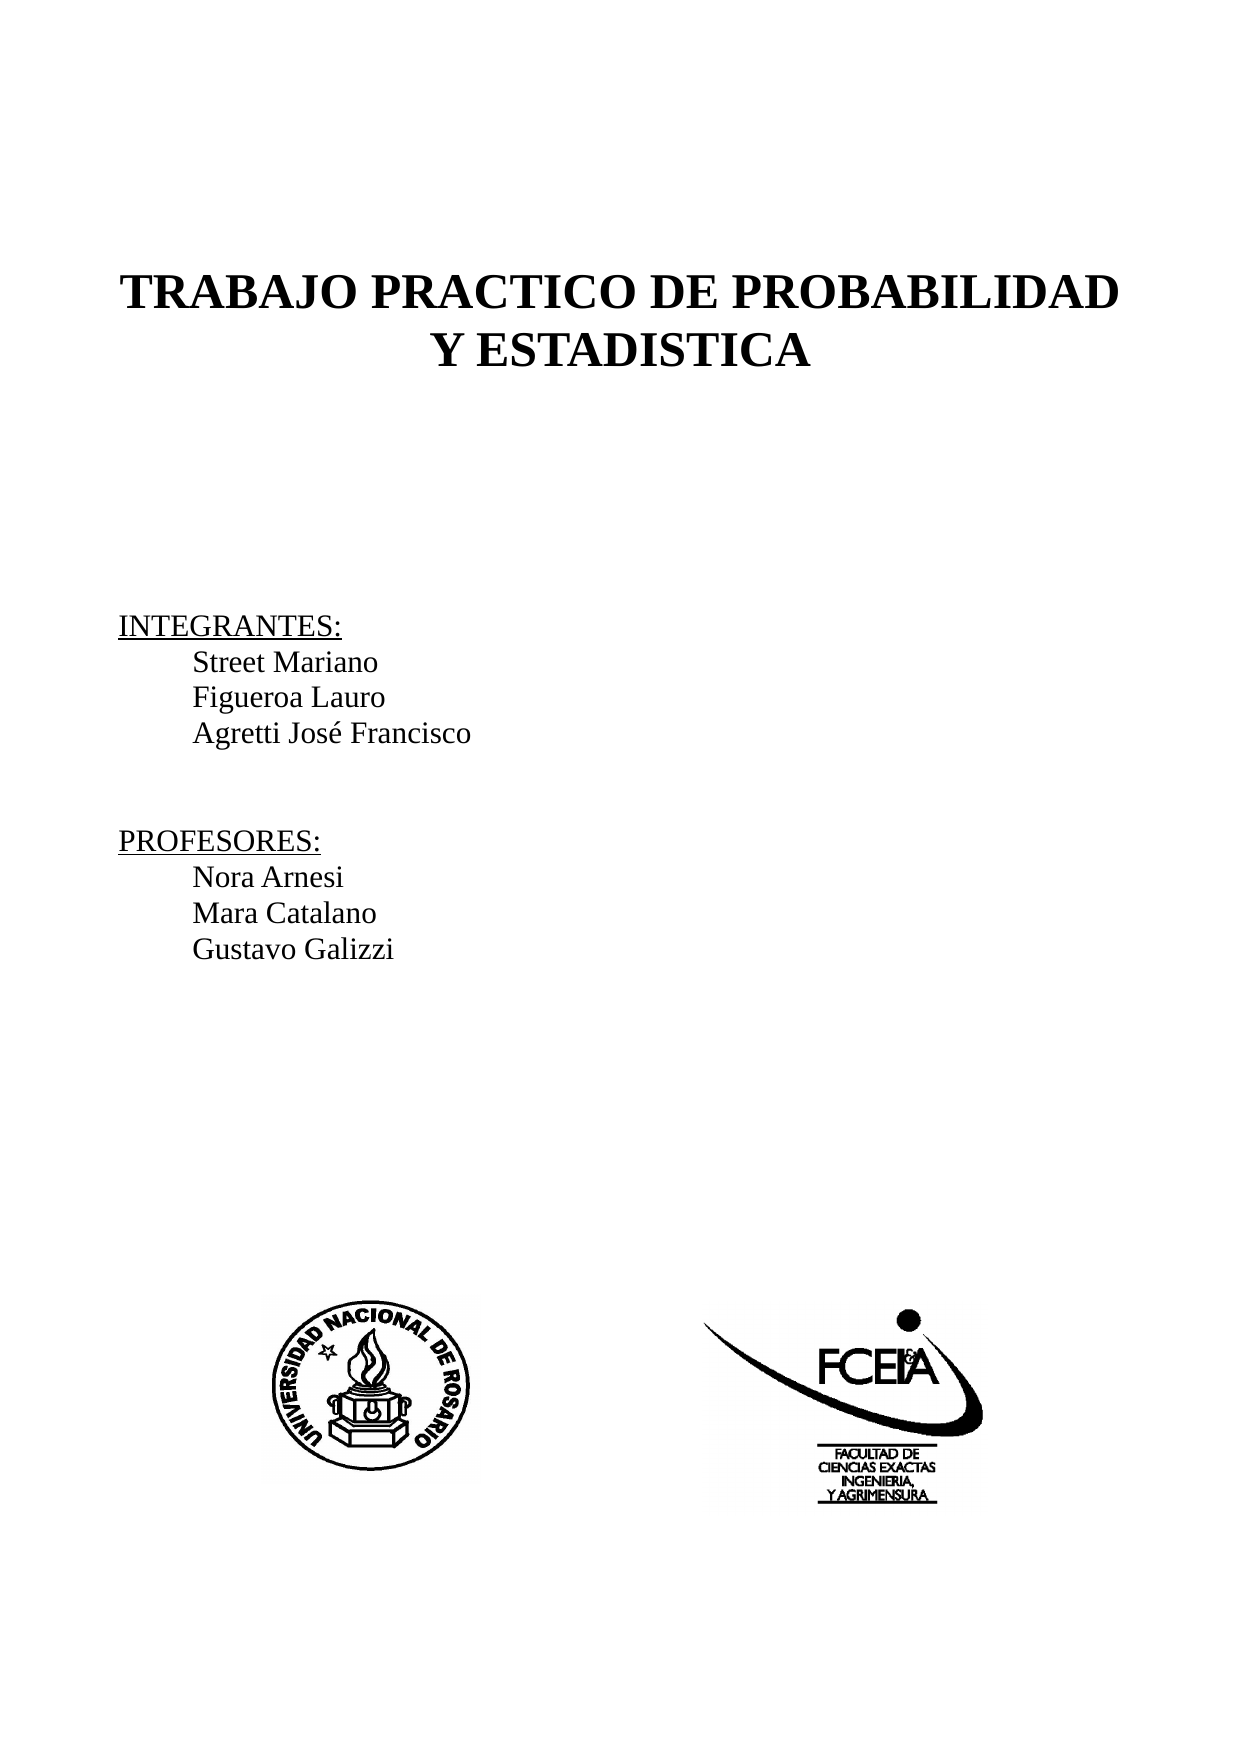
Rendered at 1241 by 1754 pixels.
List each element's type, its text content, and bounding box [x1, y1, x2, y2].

text Figueroa Lauro [118, 679, 1122, 715]
text ­ [118, 1031, 1122, 1060]
text Street Mariano [118, 643, 1122, 679]
text PROFESORES: [118, 822, 1122, 858]
picture [260, 1294, 481, 1484]
picture [701, 1301, 989, 1516]
text Gustavo Galizzi [118, 930, 1122, 966]
text Nora Arnesi [118, 858, 1122, 894]
text TRABAJO PRACTICO DE PROBABILIDAD Y ESTADISTICA [118, 262, 1122, 377]
text INTEGRANTES: [118, 607, 1122, 643]
text Mara Catalano [118, 894, 1122, 930]
text ­ [118, 118, 1122, 147]
text Agretti José Francisco [118, 715, 1122, 751]
